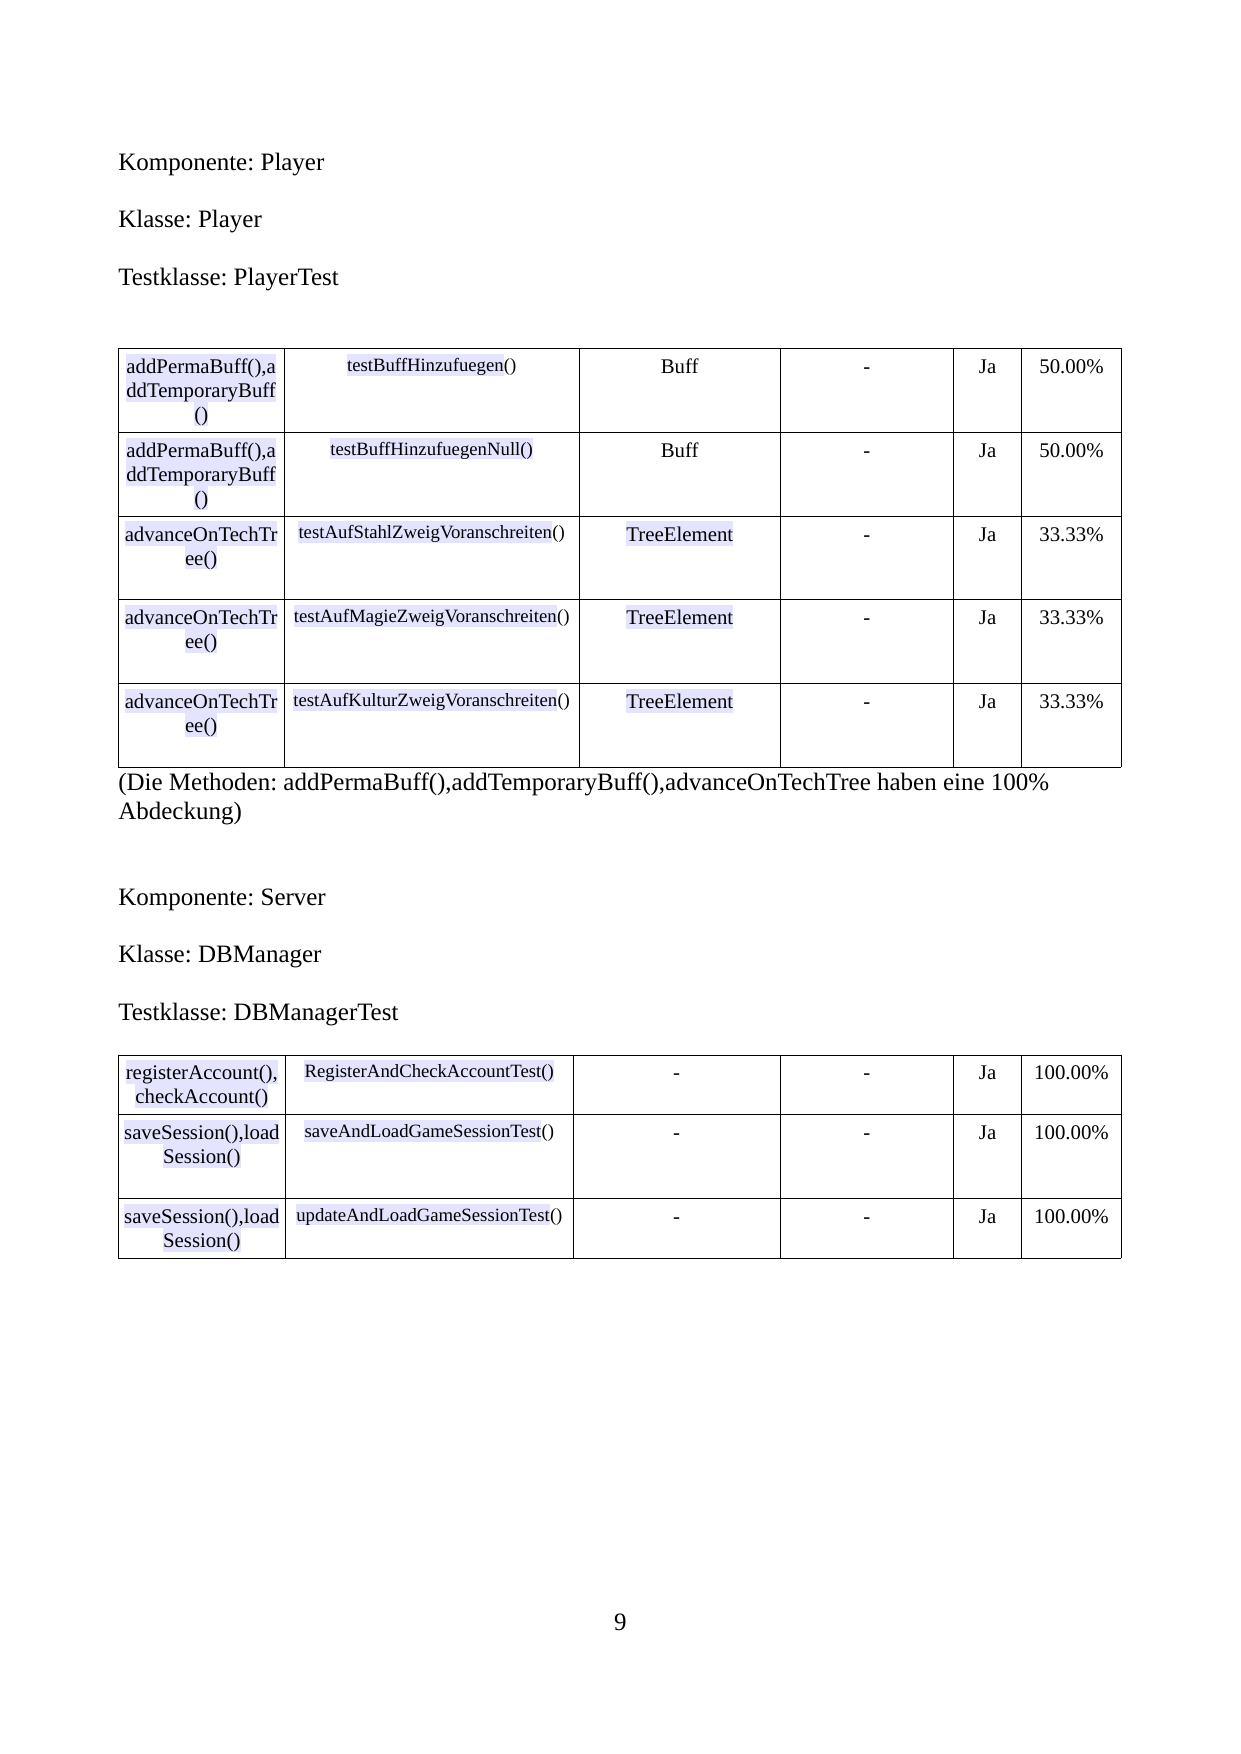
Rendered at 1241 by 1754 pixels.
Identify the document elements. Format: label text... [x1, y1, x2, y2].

table_cell advanceOnTechTree() [119, 517, 284, 599]
table_cell - [574, 1199, 780, 1258]
table_cell Ja [954, 1199, 1021, 1258]
table_cell testBuffHinzufuegenNull() [285, 433, 579, 516]
table_header Ja [954, 1056, 1021, 1114]
table_cell Ja [954, 517, 1021, 599]
table_header - [574, 1056, 780, 1114]
table_header 50,00% [1022, 349, 1121, 432]
table_cell 33,33% [1022, 600, 1121, 683]
table_cell TreeElement [580, 600, 780, 683]
text Klasse: DBManager [118, 939, 1048, 968]
text Klasse: Player [118, 204, 1048, 233]
table_cell - [781, 684, 953, 767]
table_cell TreeElement [580, 684, 780, 767]
table_cell Ja [954, 1115, 1021, 1198]
text Testklasse: PlayerTest [118, 233, 1048, 291]
table_header - [781, 1056, 953, 1114]
table_cell TreeElement [580, 517, 780, 599]
table_cell - [781, 517, 953, 599]
table_cell Ja [954, 600, 1021, 683]
table_cell 100,00% [1022, 1199, 1121, 1258]
table_header Buff [580, 349, 780, 432]
table_header RegisterAndCheckAccountTest() [286, 1056, 573, 1114]
table_cell updateAndLoadGameSessionTest() [286, 1199, 573, 1258]
table_cell testAufMagieZweigVoranschreiten() [285, 600, 579, 683]
table_cell saveSession(),loadSession() [119, 1199, 285, 1258]
table_cell - [781, 433, 953, 516]
table_cell advanceOnTechTree() [119, 684, 284, 767]
table_cell - [781, 600, 953, 683]
table_cell 100,00% [1022, 1115, 1121, 1198]
text Komponente: Server [118, 882, 1048, 911]
table_cell - [574, 1115, 780, 1198]
table_header registerAccount(),checkAccount() [119, 1056, 285, 1114]
text Komponente: Player [118, 147, 1048, 176]
table_cell saveSession(),loadSession() [119, 1115, 285, 1198]
table_cell 33,33% [1022, 684, 1121, 767]
table_header addPermaBuff(),addTemporaryBuff() [119, 349, 284, 432]
text (Die Methoden: addPermaBuff(),addTemporaryBuff(),advanceOnTechTree haben eine 100% Abdeckung) [118, 767, 1122, 824]
table_cell Ja [954, 433, 1021, 516]
table_cell Ja [954, 684, 1021, 767]
table_cell - [781, 1199, 953, 1258]
table_header testBuffHinzufuegen() [285, 349, 579, 432]
table_header Ja [954, 349, 1021, 432]
table_cell testAufKulturZweigVoranschreiten() [285, 684, 579, 767]
table_cell 50,00% [1022, 433, 1121, 516]
table_cell testAufStahlZweigVoranschreiten() [285, 517, 579, 599]
table_cell Buff [580, 433, 780, 516]
table_header - [781, 349, 953, 432]
table_header 100,00% [1022, 1056, 1121, 1114]
table_cell saveAndLoadGameSessionTest() [286, 1115, 573, 1198]
table_cell 33,33% [1022, 517, 1121, 599]
table_cell addPermaBuff(),addTemporaryBuff() [119, 433, 284, 516]
table_cell advanceOnTechTree() [119, 600, 284, 683]
table_cell - [781, 1115, 953, 1198]
text Testklasse: DBManagerTest [118, 968, 1048, 1026]
